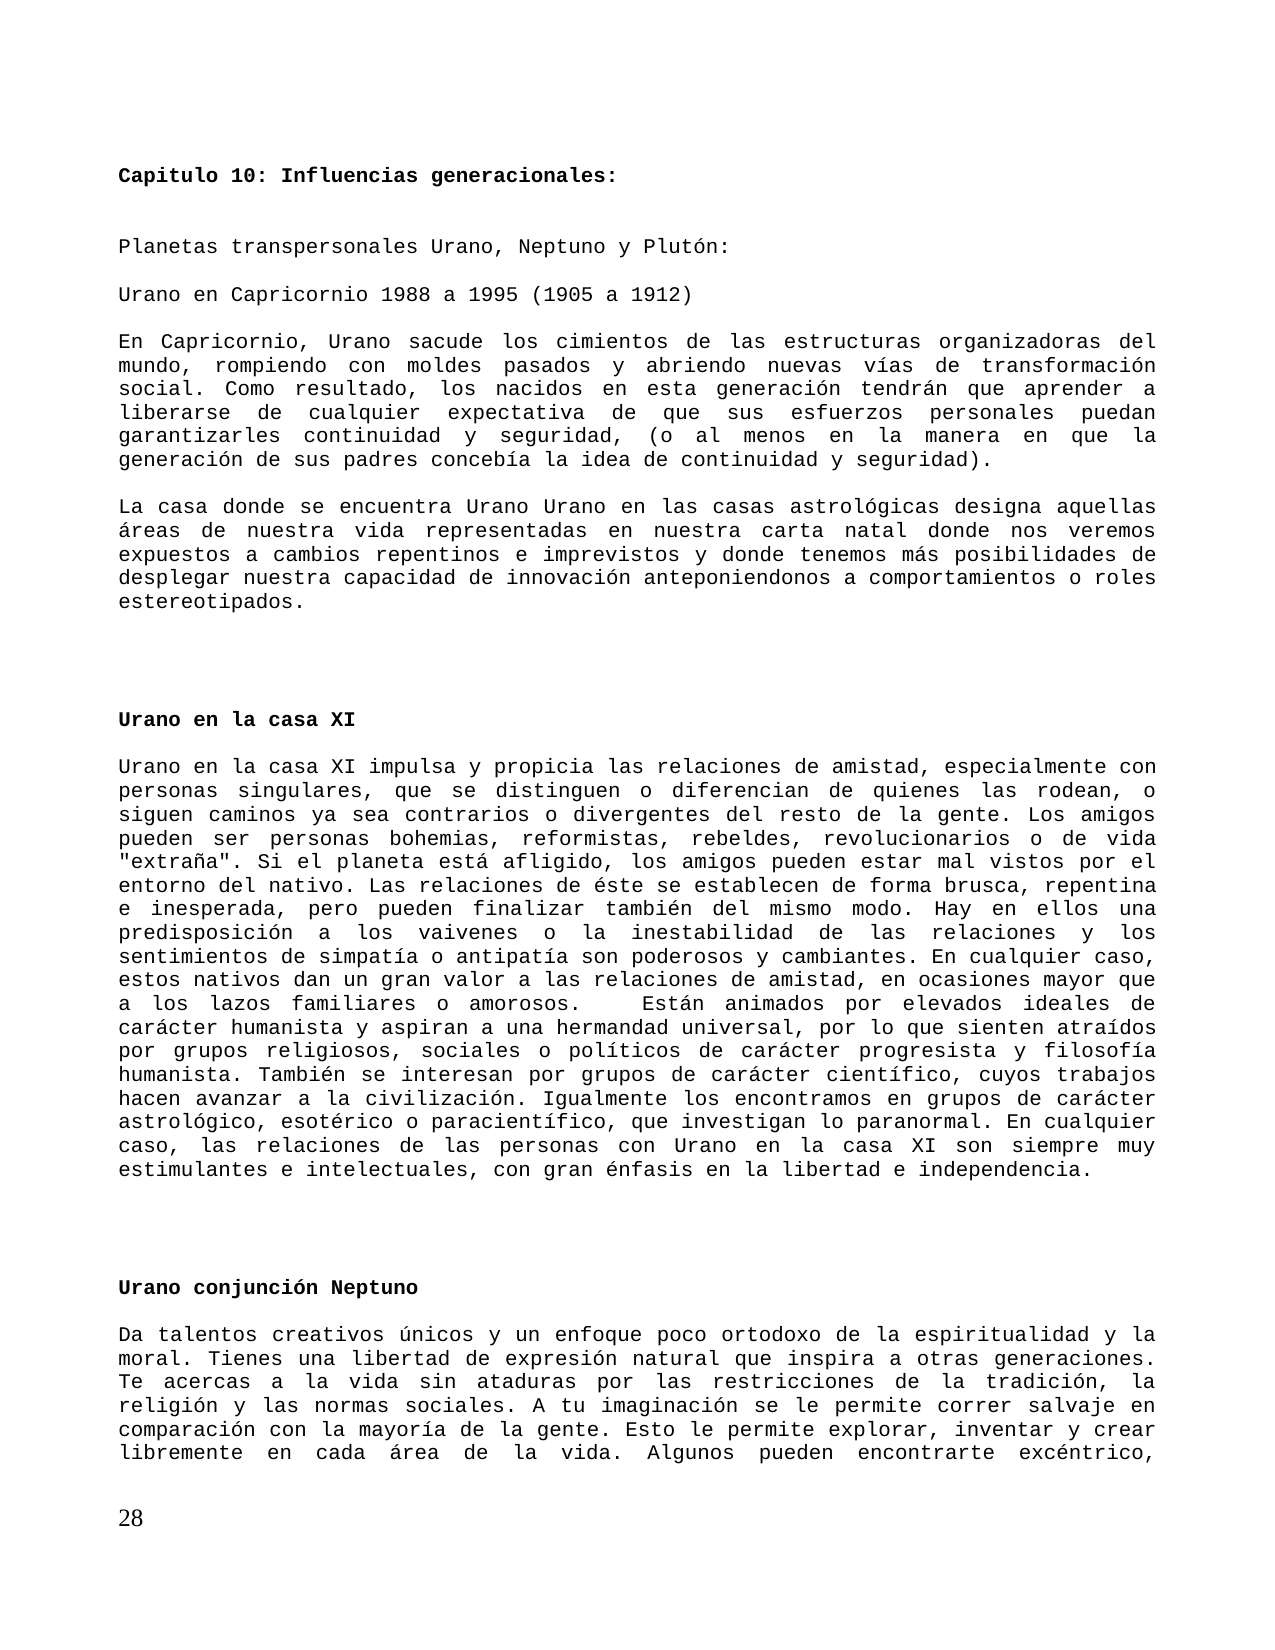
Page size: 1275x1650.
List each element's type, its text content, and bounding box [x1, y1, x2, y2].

text Urano en Capricornio 1988 a 1995 (1905 a 1912) [118, 284, 1157, 307]
text Planetas transpersonales Urano, Neptuno y Plutón: [118, 236, 1157, 260]
text Capitulo 10: Influencias generacionales: [118, 165, 1157, 189]
text Da talentos creativos únicos y un enfoque poco ortodoxo de la espiritualidad y la moral. Tienes una libertad de expresión natural que inspira a otras generaciones. Te acercas a la vida sin ataduras por las restricciones de la tradición, la religión y las normas sociales. A tu imaginación se le permite correr salvaje en comparación con la mayoría de la gente. Esto le permite explorar, inventar y crear libremente en cada área de la vida. Algunos pueden encontrarte excéntrico, [118, 1324, 1157, 1466]
text Urano conjunción Neptuno [118, 1277, 1157, 1300]
text Urano en la casa XI impulsa y propicia las relaciones de amistad, especialmente con personas singulares, que se distinguen o diferencian de quienes las rodean, o siguen caminos ya sea contrarios o divergentes del resto de la gente. Los amigos pueden ser personas bohemias, reformistas, rebeldes, revolucionarios o de vida "extraña". Si el planeta está afligido, los amigos pueden estar mal vistos por el entorno del nativo. Las relaciones de éste se establecen de forma brusca, repentina e inesperada, pero pueden finalizar también del mismo modo. Hay en ellos una predisposición a los vaivenes o la inestabilidad de las relaciones y los sentimientos de simpatía o antipatía son poderosos y cambiantes. En cualquier caso, estos nativos dan un gran valor a las relaciones de amistad, en ocasiones mayor que a los lazos familiares o amorosos. Están animados por elevados ideales de carácter humanista y aspiran a una hermandad universal, por lo que sienten atraídos por grupos religiosos, sociales o políticos de carácter progresista y filosofía humanista. También se interesan por grupos de carácter científico, cuyos trabajos hacen avanzar a la civilización. Igualmente los encontramos en grupos de carácter astrológico, esotérico o paracientífico, que investigan lo paranormal. En cualquier caso, las relaciones de las personas con Urano en la casa XI son siempre muy estimulantes e intelectuales, con gran énfasis en la libertad e independencia. [118, 757, 1157, 1182]
text La casa donde se encuentra Urano Urano en las casas astrológicas designa aquellas áreas de nuestra vida representadas en nuestra carta natal donde nos veremos expuestos a cambios repentinos e imprevistos y donde tenemos más posibilidades de desplegar nuestra capacidad de innovación anteponiendonos a comportamientos o roles estereotipados. [118, 496, 1157, 615]
text Urano en la casa XI [118, 709, 1157, 733]
text En Capricornio, Urano sacude los cimientos de las estructuras organizadoras del mundo, rompiendo con moldes pasados y abriendo nuevas vías de transformación social. Como resultado, los nacidos en esta generación tendrán que aprender a liberarse de cualquier expectativa de que sus esfuerzos personales puedan garantizarles continuidad y seguridad, (o al menos en la manera en que la generación de sus padres concebía la idea de continuidad y seguridad). [118, 331, 1157, 473]
